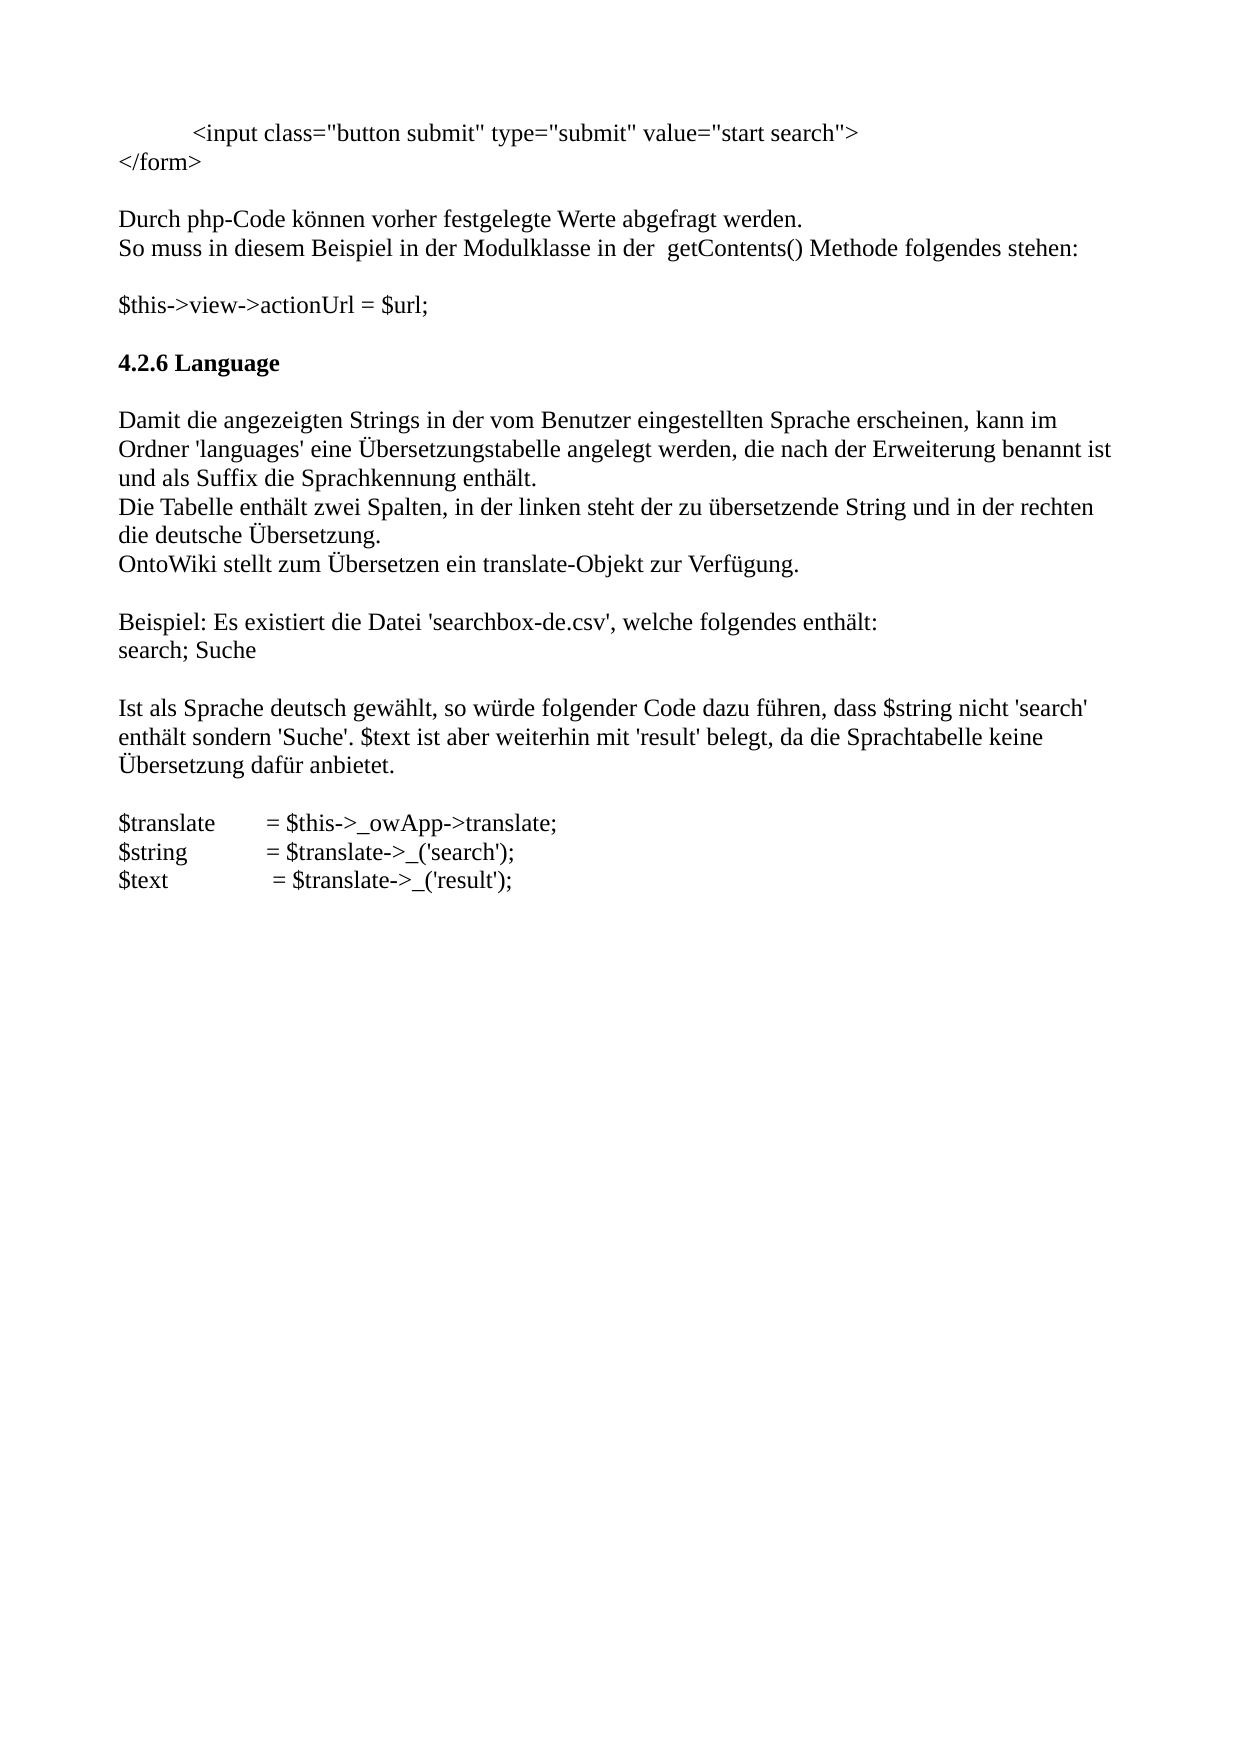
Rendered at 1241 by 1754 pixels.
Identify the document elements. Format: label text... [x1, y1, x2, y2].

text <input class="button submit" type="submit" value="start search"> [118, 118, 1122, 147]
text Ist als Sprache deutsch gewählt, so würde folgender Code dazu führen, dass $string nicht 'search' enthält sondern 'Suche'. $text ist aber weiterhin mit 'result' belegt, da die Sprachtabelle keine Übersetzung dafür anbietet. [118, 693, 1122, 779]
text $string = $translate->_('search'); [118, 837, 1122, 866]
text Die Tabelle enthält zwei Spalten, in der linken steht der zu übersetzende String und in der rechten die deutsche Übersetzung. [118, 492, 1122, 549]
text search; Suche [118, 636, 1122, 664]
text $this->view->actionUrl = $url; [118, 291, 1122, 319]
text $text = $translate->_('result'); [118, 866, 1122, 894]
text So muss in diesem Beispiel in der Modulklasse in der getContents() Methode folgendes stehen: [118, 233, 1122, 262]
text Damit die angezeigten Strings in der vom Benutzer eingestellten Sprache erscheinen, kann im Ordner 'languages' eine Übersetzungstabelle angelegt werden, die nach der Erweiterung benannt ist und als Suffix die Sprachkennung enthält. [118, 377, 1122, 492]
text </form> [118, 147, 1122, 176]
text $translate = $this->_owApp->translate; [118, 808, 1122, 837]
text 4.2.6 Language [118, 348, 1122, 377]
text Durch php-Code können vorher festgelegte Werte abgefragt werden. [118, 204, 1122, 233]
text Beispiel: Es existiert die Datei 'searchbox-de.csv', welche folgendes enthält: [118, 607, 1122, 636]
text OntoWiki stellt zum Übersetzen ein translate-Objekt zur Verfügung. [118, 549, 1122, 578]
